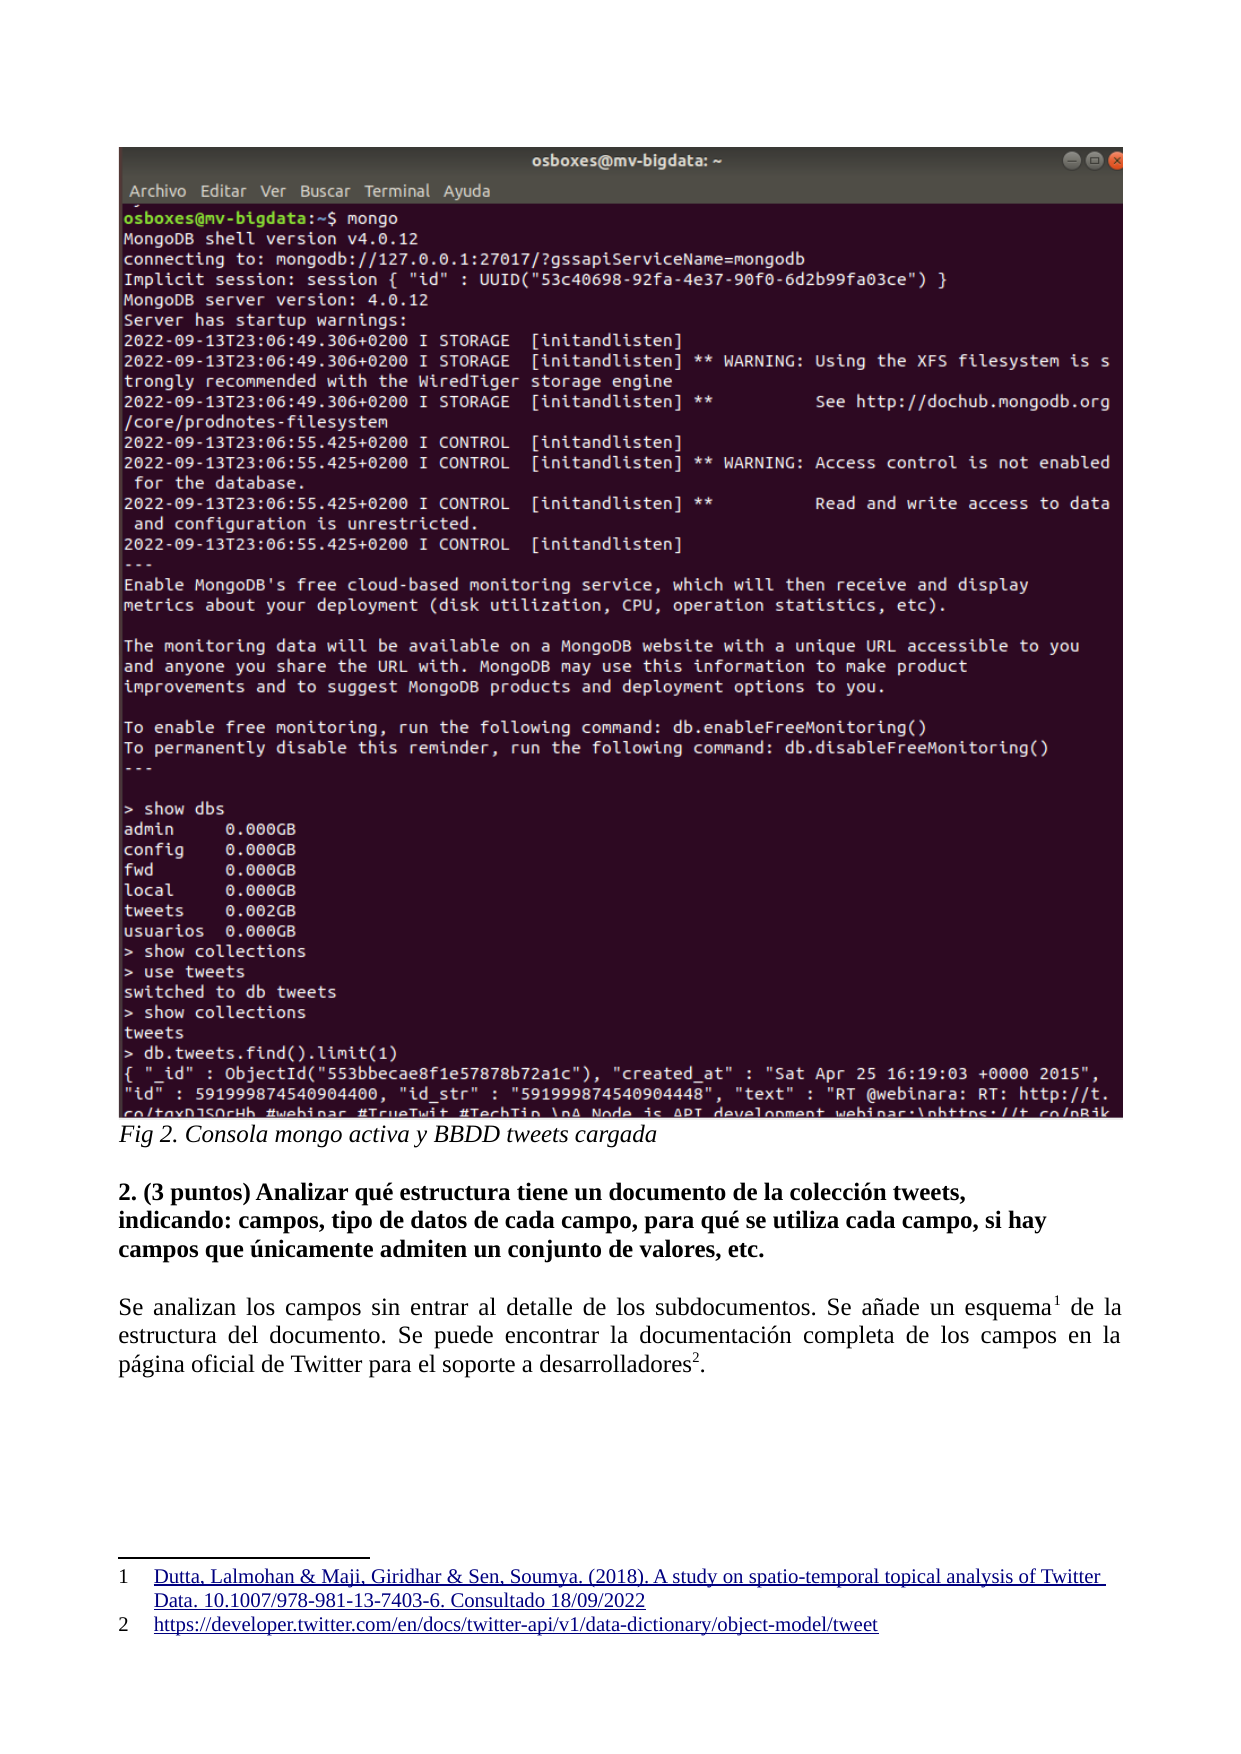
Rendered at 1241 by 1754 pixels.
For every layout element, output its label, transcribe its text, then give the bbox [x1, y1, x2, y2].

text Fig 2. Consola mongo activa y BBDD tweets cargada [119, 1120, 1123, 1148]
picture [118, 147, 1123, 1120]
text Dutta, Lalmohan & Maji, Giridhar & Sen, Soumya. (2018). A study on spatio-temporal topical analysis of Twitter Data. 10.1007/978-981-13-7403-6. Consultado 18/09/2022 [118, 1564, 1122, 1612]
text https://developer.twitter.com/en/docs/twitter-api/v1/data-dictionary/object-model/tweet [118, 1612, 1122, 1636]
text indicando: campos, tipo de datos de cada campo, para qué se utiliza cada campo, si hay [118, 1206, 1122, 1234]
text 2. (3 puntos) Analizar qué estructura tiene un documento de la colección tweets, [118, 1177, 1122, 1206]
text campos que únicamente admiten un conjunto de valores, etc. [118, 1234, 1122, 1263]
text Se analizan los campos sin entrar al detalle de los subdocumentos. Se añade un esquema de la estructura del documento. Se puede encontrar la documentación completa de los campos en la página oficial de Twitter para el soporte a desarrolladores. [118, 1292, 1122, 1378]
